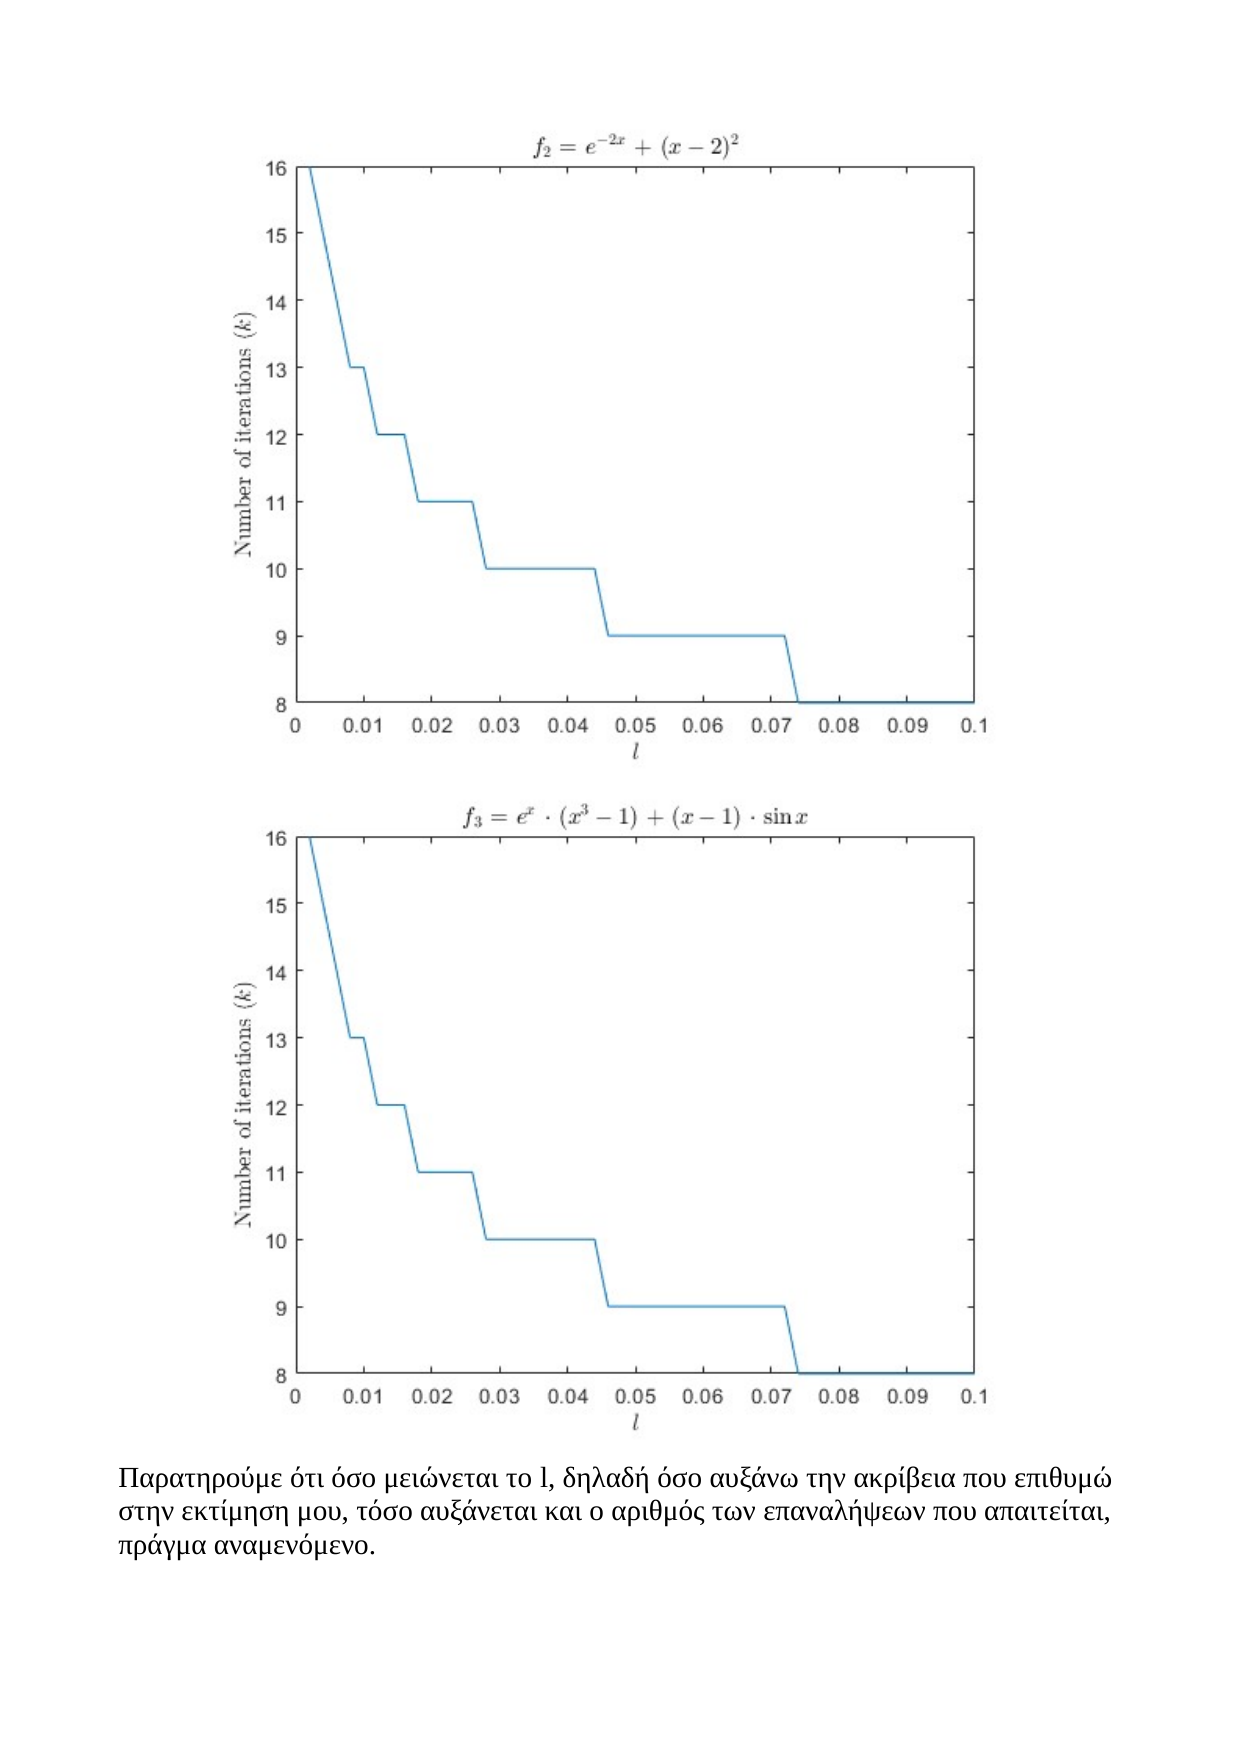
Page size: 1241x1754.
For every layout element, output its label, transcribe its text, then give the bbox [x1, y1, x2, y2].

text Παρατηρούμε ότι όσο μειώνεται το l, δηλαδή όσο αυξάνω την ακρίβεια που επιθυμώ στην εκτίμηση μου, τόσο αυξάνεται και ο αριθμός των επαναλήψεων που απαιτείται, πράγμα αναμενόμενο. [118, 1460, 1122, 1560]
picture [182, 788, 1058, 1446]
picture [182, 118, 1058, 775]
